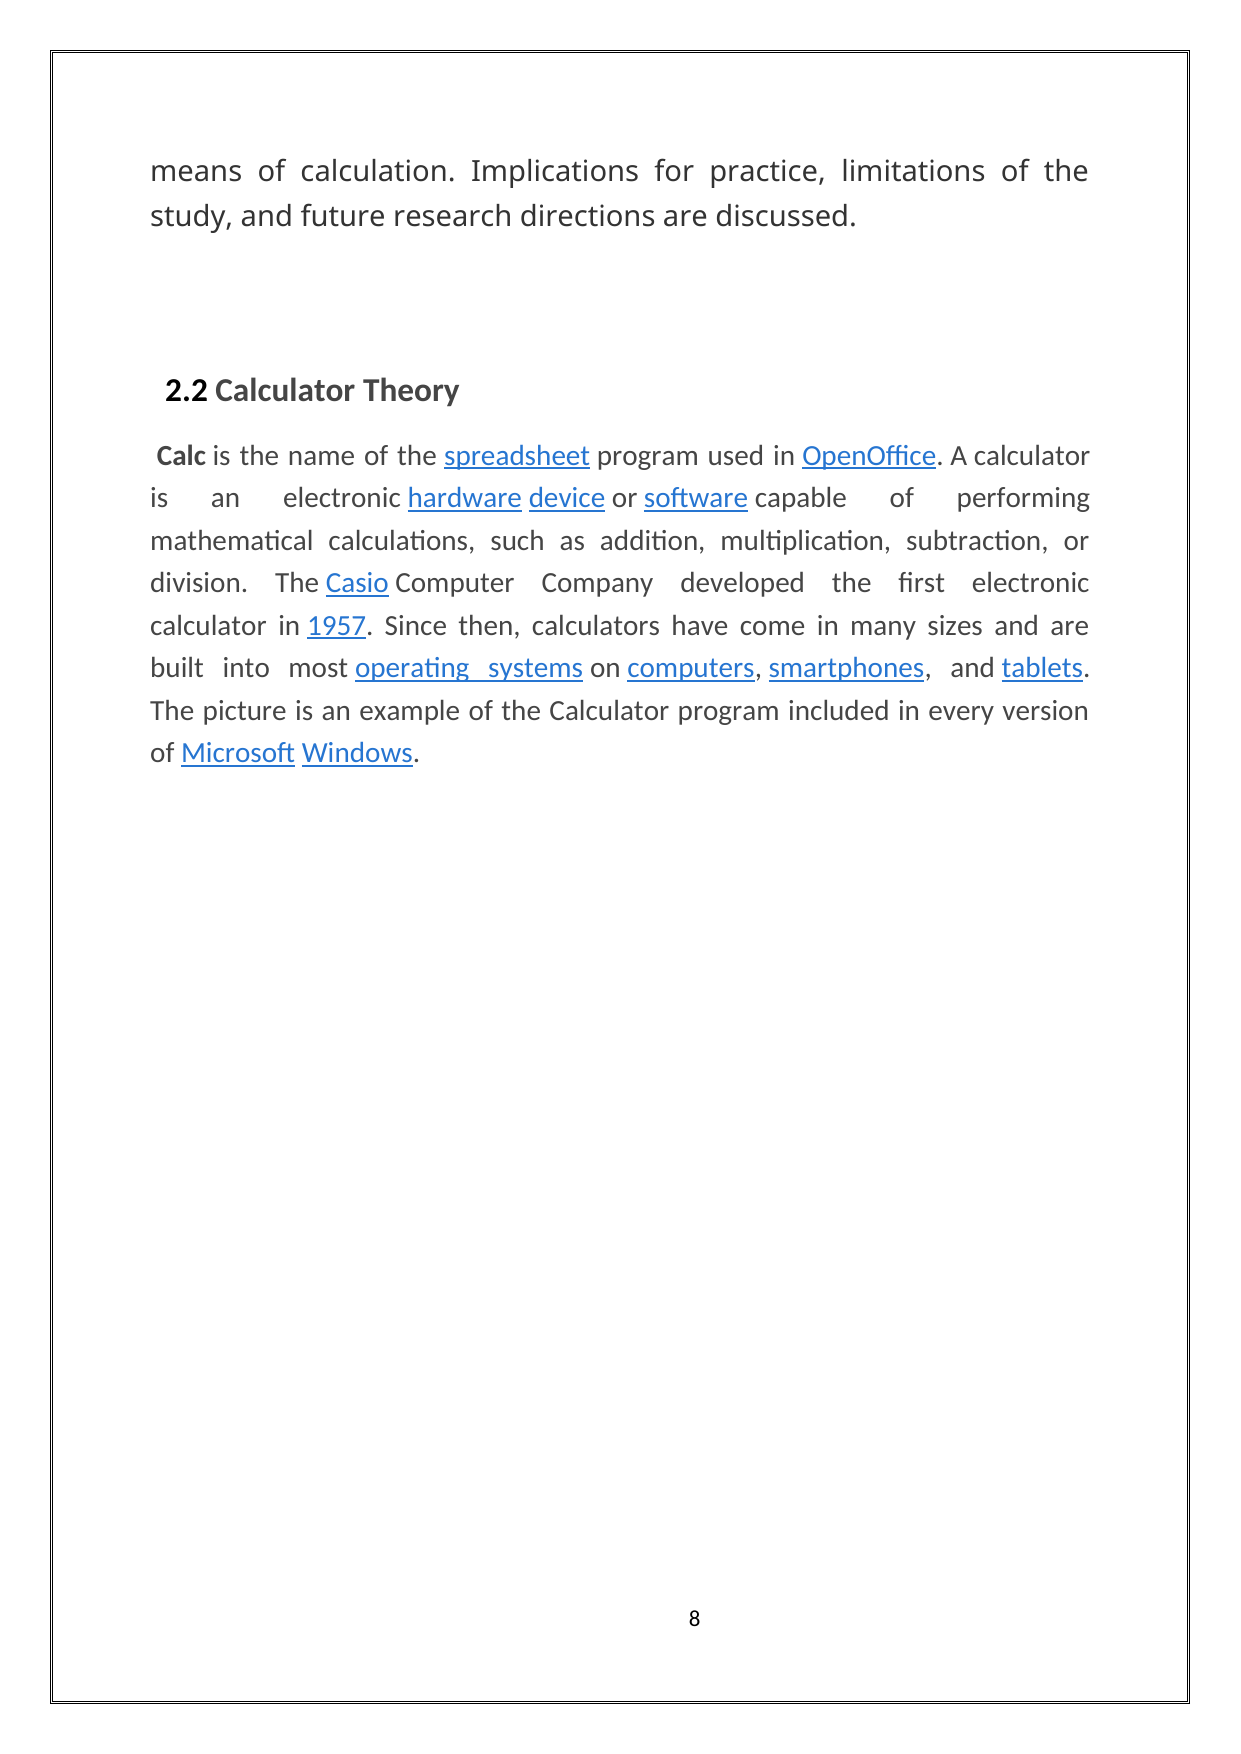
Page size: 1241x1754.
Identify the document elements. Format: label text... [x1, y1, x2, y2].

text 2.2 Calculator Theory [150, 369, 1090, 410]
text means of calculation. Implications for practice, limitations of the study, and future research directions are discussed. [150, 150, 1090, 235]
text Calc is the name of the spreadsheet program used in OpenOffice. A calculator is an electronic hardware device or software capable of performing mathematical calculations, such as addition, multiplication, subtraction, or division. The Casio Computer Company developed the first electronic calculator in 1957. Since then, calculators have come in many sizes and are built into most operating systems on computers, smartphones, and tablets. The picture is an example of the Calculator program included in every version of Microsoft Windows. [150, 430, 1090, 770]
